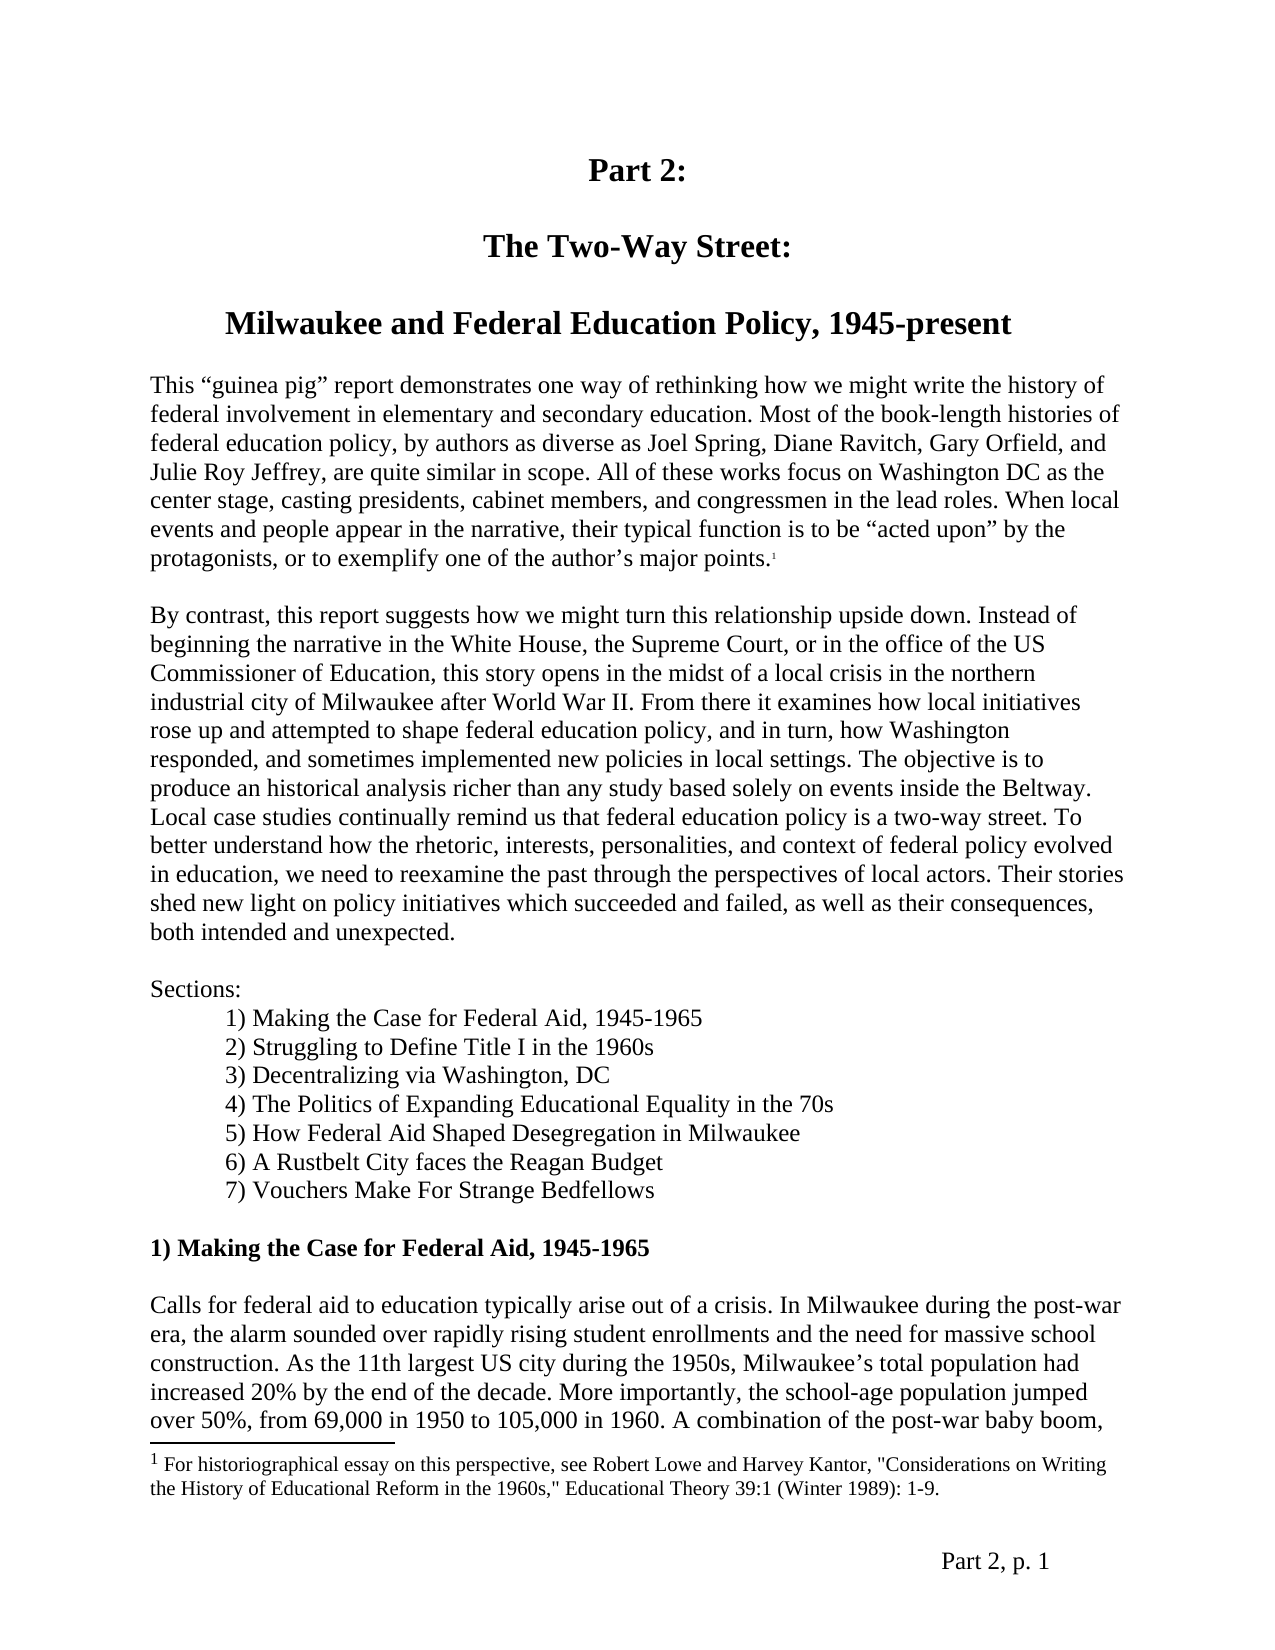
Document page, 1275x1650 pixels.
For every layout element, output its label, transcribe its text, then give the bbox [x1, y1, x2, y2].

text By contrast, this report suggests how we might turn this relationship upside down. Instead of beginning the narrative in the White House, the Supreme Court, or in the office of the US Commissioner of Education, this story opens in the midst of a local crisis in the northern industrial city of Milwaukee after World War II. From there it examines how local initiatives rose up and attempted to shape federal education policy, and in turn, how Washington responded, and sometimes implemented new policies in local settings. The objective is to produce an historical analysis richer than any study based solely on events inside the Beltway. Local case studies continually remind us that federal education policy is a two-way street. To better understand how the rhetoric, interests, personalities, and context of federal policy evolved in education, we need to reexamine the past through the perspectives of local actors. Their stories shed new light on policy initiatives which succeeded and failed, as well as their consequences, both intended and unexpected. [150, 600, 1125, 945]
text This “guinea pig” report demonstrates one way of rethinking how we might write the history of federal involvement in elementary and secondary education. Most of the book-length histories of federal education policy, by authors as diverse as Joel Spring, Diane Ravitch, Gary Orfield, and Julie Roy Jeffrey, are quite similar in scope. All of these works focus on Washington DC as the center stage, casting presidents, cabinet members, and congressmen in the lead roles. When local events and people appear in the narrative, their typical function is to be “acted upon” by the protagonists, or to exemplify one of the author’s major points. [150, 370, 1125, 572]
text The Two-Way Street: [150, 227, 1125, 265]
text 5) How Federal Aid Shaped Desegregation in Milwaukee [150, 1118, 1125, 1147]
text Sections: [150, 974, 1125, 1003]
text 6) A Rustbelt City faces the Reagan Budget [150, 1147, 1125, 1175]
text 4) The Politics of Expanding Educational Equality in the 70s [150, 1089, 1125, 1118]
text Calls for federal aid to education typically arise out of a crisis. In Milwaukee during the post-war era, the alarm sounded over rapidly rising student enrollments and the need for massive school construction. As the 11th largest US city during the 1950s, Milwaukee’s total population had increased 20% by the end of the decade. More importantly, the school-age population jumped over 50%, from 69,000 in 1950 to 105,000 in 1960. A combination of the post-war baby boom, [150, 1290, 1125, 1434]
text 1) Making the Case for Federal Aid, 1945-1965 [150, 1233, 1125, 1262]
text Milwaukee and Federal Education Policy, 1945-present [150, 303, 1125, 342]
text Part 2: [150, 150, 1125, 188]
text For historiographical essay on this perspective, see Robert Lowe and Harvey Kantor, "Considerations on Writing the History of Educational Reform in the 1960s," Educational Theory 39:1 (Winter 1989): 1-9. [150, 1449, 1125, 1500]
text 1) Making the Case for Federal Aid, 1945-1965 [150, 1003, 1125, 1032]
text 7) Vouchers Make For Strange Bedfellows [150, 1175, 1125, 1204]
text 3) Decentralizing via Washington, DC [150, 1060, 1125, 1089]
text 2) Struggling to Define Title I in the 1960s [150, 1032, 1125, 1060]
